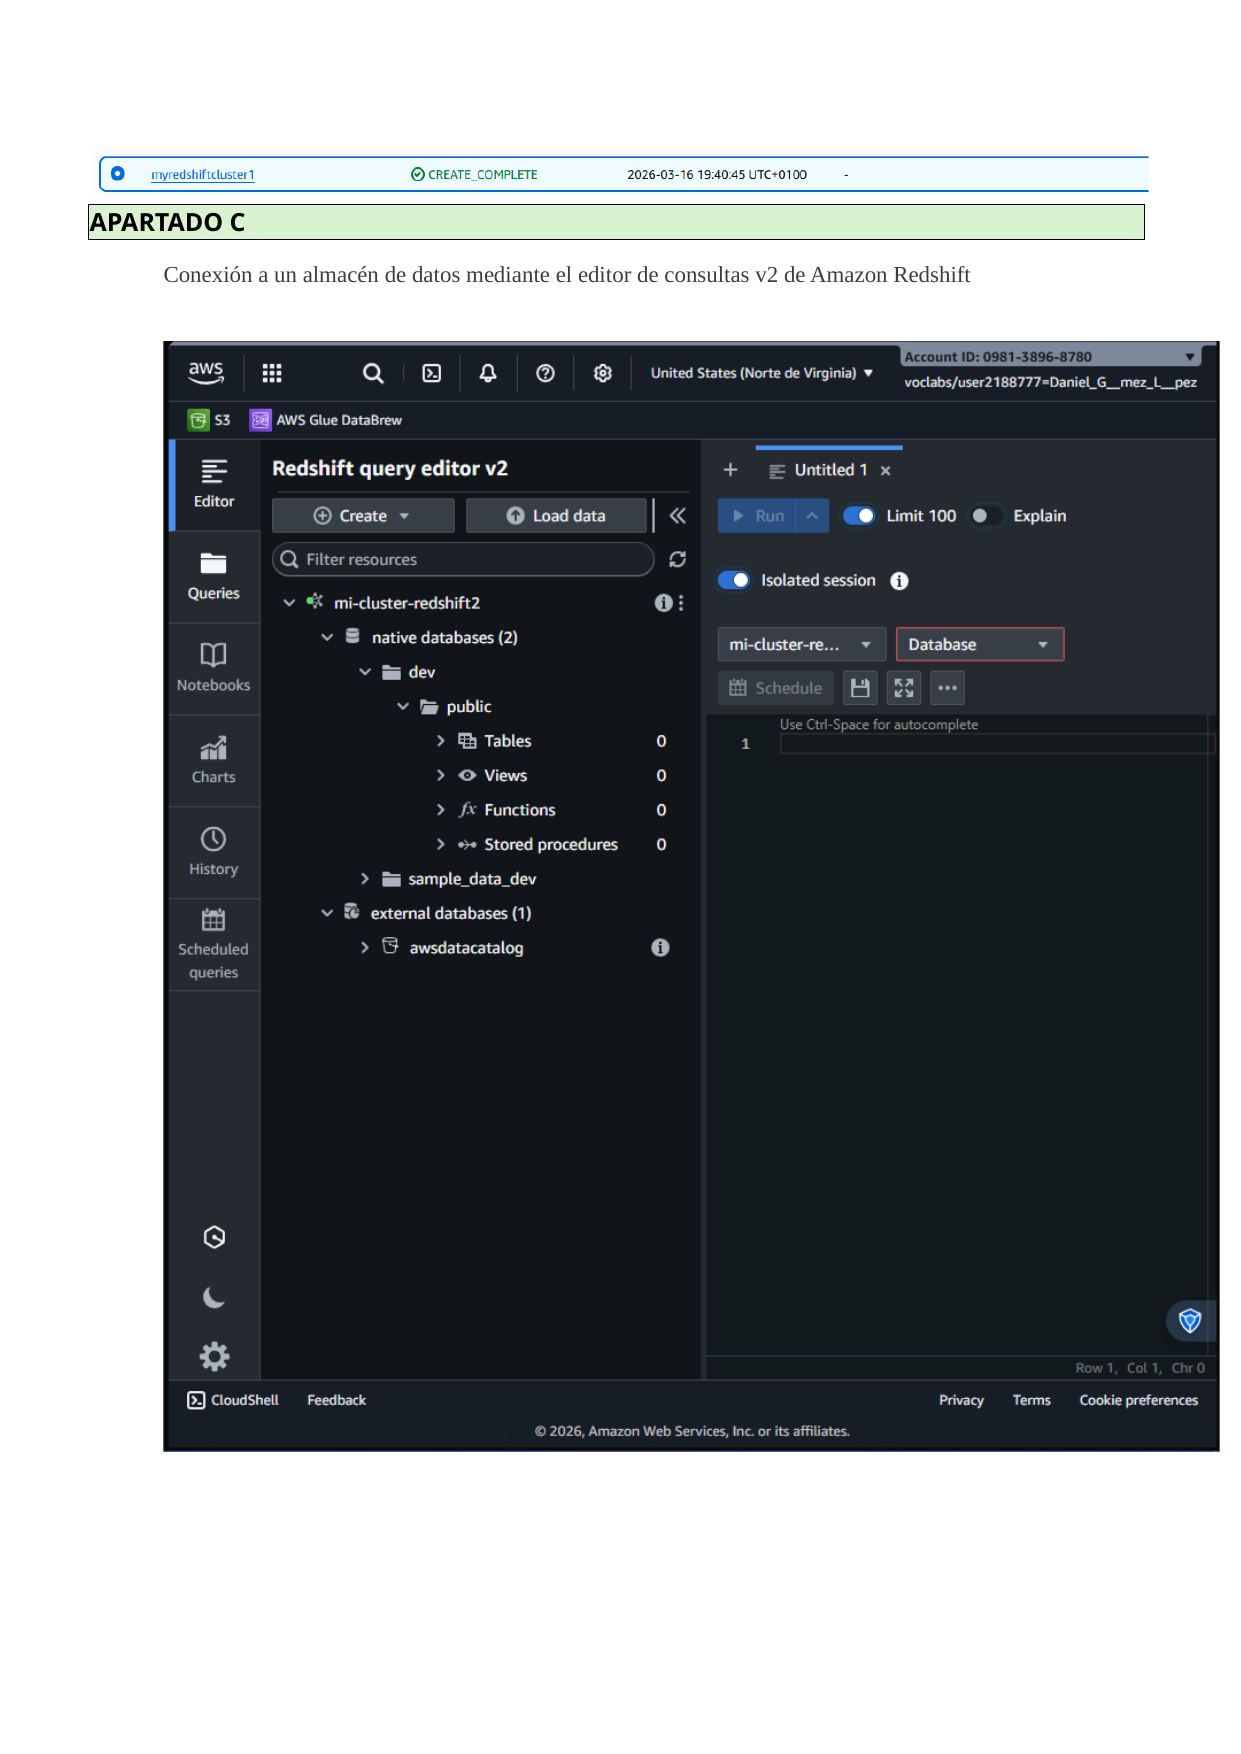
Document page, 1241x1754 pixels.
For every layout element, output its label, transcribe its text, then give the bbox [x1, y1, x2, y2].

text APARTADO C [89, 205, 1144, 239]
text Conexión a un almacén de datos mediante el editor de consultas v2 de Amazon Redshift [163, 261, 1145, 287]
